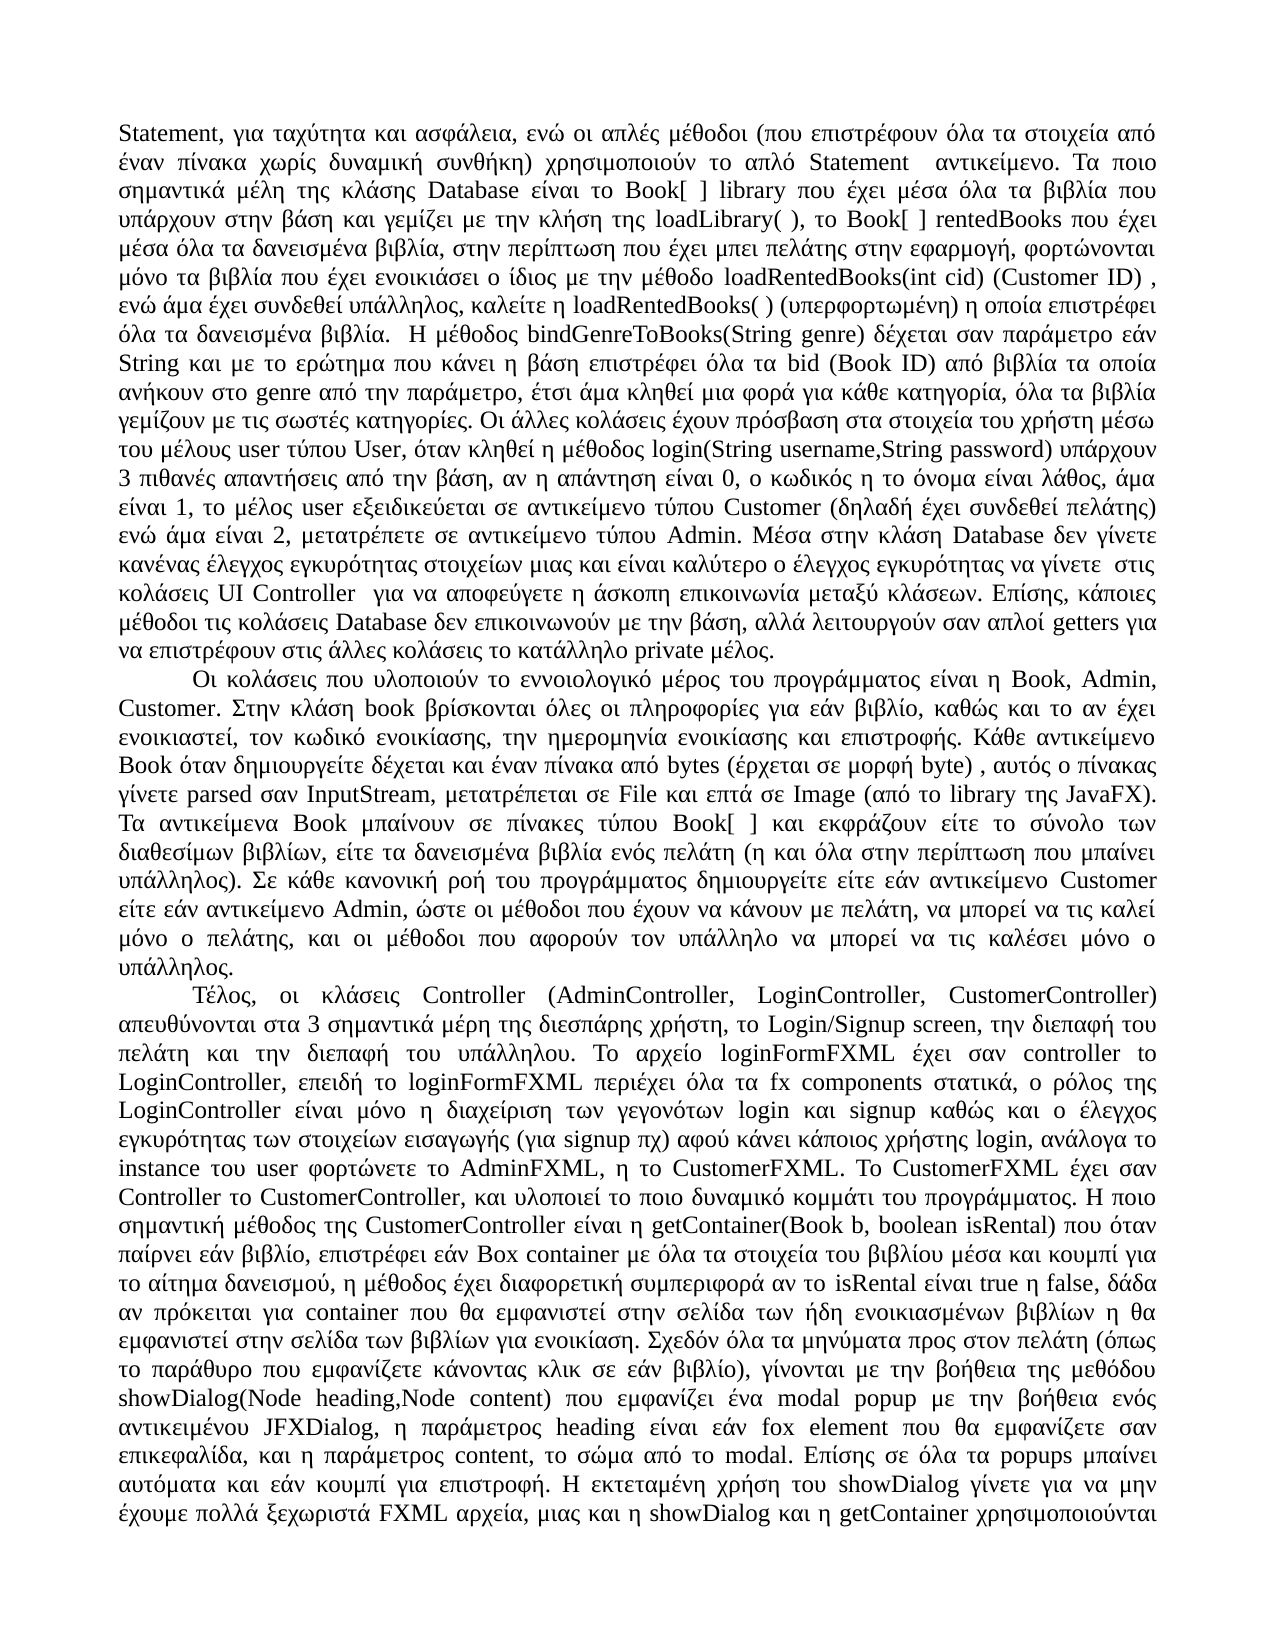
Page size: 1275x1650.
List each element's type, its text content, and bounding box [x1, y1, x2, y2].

text Statement, για ταχύτητα και ασφάλεια, ενώ οι απλές μέθοδοι (που επιστρέφουν όλα τα στοιχεία από έναν πίνακα χωρίς δυναμική συνθήκη) χρησιμοποιούν το απλό Statement αντικείμενο. Τα ποιο σημαντικά μέλη της κλάσης Database είναι το Book[ ] library που έχει μέσα όλα τα βιβλία που υπάρχουν στην βάση και γεμίζει με την κλήση της loadLibrary( ), το Book[ ] rentedBooks που έχει μέσα όλα τα δανεισμένα βιβλία, στην περίπτωση που έχει μπει πελάτης στην εφαρμογή, φορτώνονται μόνο τα βιβλία που έχει ενοικιάσει ο ίδιος με την μέθοδο loadRentedBooks(int cid) (Customer ID) , ενώ άμα έχει συνδεθεί υπάλληλος, καλείτε η loadRentedBooks( ) (υπερφορτωμένη) η οποία επιστρέφει όλα τα δανεισμένα βιβλία. Η μέθοδος bindGenreToBooks(String genre) δέχεται σαν παράμετρο εάν String και με το ερώτημα που κάνει η βάση επιστρέφει όλα τα bid (Book ID) από βιβλία τα οποία ανήκουν στο genre από την παράμετρο, έτσι άμα κληθεί μια φορά για κάθε κατηγορία, όλα τα βιβλία γεμίζουν με τις σωστές κατηγορίες. Οι άλλες κολάσεις έχουν πρόσβαση στα στοιχεία του χρήστη μέσω του μέλους user τύπου User, όταν κληθεί η μέθοδος login(String username,String password) υπάρχουν 3 πιθανές απαντήσεις από την βάση, αν η απάντηση είναι 0, ο κωδικός η το όνομα είναι λάθος, άμα είναι 1, το μέλος user εξειδικεύεται σε αντικείμενο τύπου Customer (δηλαδή έχει συνδεθεί πελάτης) ενώ άμα είναι 2, μετατρέπετε σε αντικείμενο τύπου Admin. Μέσα στην κλάση Database δεν γίνετε κανένας έλεγχος εγκυρότητας στοιχείων μιας και είναι καλύτερο ο έλεγχος εγκυρότητας να γίνετε στις κολάσεις UI Controller για να αποφεύγετε η άσκοπη επικοινωνία μεταξύ κλάσεων. Επίσης, κάποιες μέθοδοι τις κολάσεις Database δεν επικοινωνούν με την βάση, αλλά λειτουργούν σαν απλοί getters για να επιστρέφουν στις άλλες κολάσεις το κατάλληλο private μέλος. [118, 118, 1157, 664]
text Οι κολάσεις που υλοποιούν το εννοιολογικό μέρος του προγράμματος είναι η Book, Admin, Customer. Στην κλάση book βρίσκονται όλες οι πληροφορίες για εάν βιβλίο, καθώς και το αν έχει ενοικιαστεί, τον κωδικό ενοικίασης, την ημερομηνία ενοικίασης και επιστροφής. Κάθε αντικείμενο Book όταν δημιουργείτε δέχεται και έναν πίνακα από bytes (έρχεται σε μορφή byte) , αυτός ο πίνακας γίνετε parsed σαν InputStream, μετατρέπεται σε File και επτά σε Image (από το library της JavaFX). Τα αντικείμενα Book μπαίνουν σε πίνακες τύπου Book[ ] και εκφράζουν είτε το σύνολο των διαθεσίμων βιβλίων, είτε τα δανεισμένα βιβλία ενός πελάτη (η και όλα στην περίπτωση που μπαίνει υπάλληλος). Σε κάθε κανονική ροή του προγράμματος δημιουργείτε είτε εάν αντικείμενο Customer είτε εάν αντικείμενο Admin, ώστε οι μέθοδοι που έχουν να κάνουν με πελάτη, να μπορεί να τις καλεί μόνο ο πελάτης, και οι μέθοδοι που αφορούν τον υπάλληλο να μπορεί να τις καλέσει μόνο ο υπάλληλος. Τέλος, οι κλάσεις Controller (AdminController, LoginController, CustomerController) απευθύνονται στα 3 σημαντικά μέρη της διεσπάρης χρήστη, το Login/Signup screen, την διεπαφή του πελάτη και την διεπαφή του υπάλληλου. Το αρχείο loginFormFXML έχει σαν controller to LoginController, επειδή το loginFormFXML περιέχει όλα τα fx components στατικά, ο ρόλος της LoginController είναι μόνο η διαχείριση των γεγονότων login και signup καθώς και ο έλεγχος εγκυρότητας των στοιχείων εισαγωγής (για signup πχ) αφού κάνει κάποιος χρήστης login, ανάλογα το instance του user φορτώνετε το AdminFXML, η το CustomerFXML. Το CustomerFXML έχει σαν Controller τo CustomerController, και υλοποιεί το ποιο δυναμικό κομμάτι του προγράμματος. Η ποιο σημαντική μέθοδος της CustomerController είναι η getContainer(Book b, boolean isRental) που όταν παίρνει εάν βιβλίο, επιστρέφει εάν Box container με όλα τα στοιχεία του βιβλίου μέσα και κουμπί για το αίτημα δανεισμού, η μέθοδος έχει διαφορετική συμπεριφορά αν το isRental είναι true η false, δάδα αν πρόκειται για container που θα εμφανιστεί στην σελίδα των ήδη ενοικιασμένων βιβλίων η θα εμφανιστεί στην σελίδα των βιβλίων για ενοικίαση. Σχεδόν όλα τα μηνύματα προς στον πελάτη (όπως το παράθυρο που εμφανίζετε κάνοντας κλικ σε εάν βιβλίο), γίνονται με την βοήθεια της μεθόδου showDialog(Node heading,Node content) που εμφανίζει ένα modal popup με την βοήθεια ενός αντικειμένου JFXDialog, η παράμετρος heading είναι εάν fox element που θα εμφανίζετε σαν επικεφαλίδα, και η παράμετρος content, το σώμα από το modal. Επίσης σε όλα τα popups μπαίνει αυτόματα και εάν κουμπί για επιστροφή. Η εκτεταμένη χρήση του showDialog γίνετε για να μην έχουμε πολλά ξεχωριστά FXML αρχεία, μιας και η showDialog και η getContainer χρησιμοποιούνται [118, 664, 1157, 1527]
